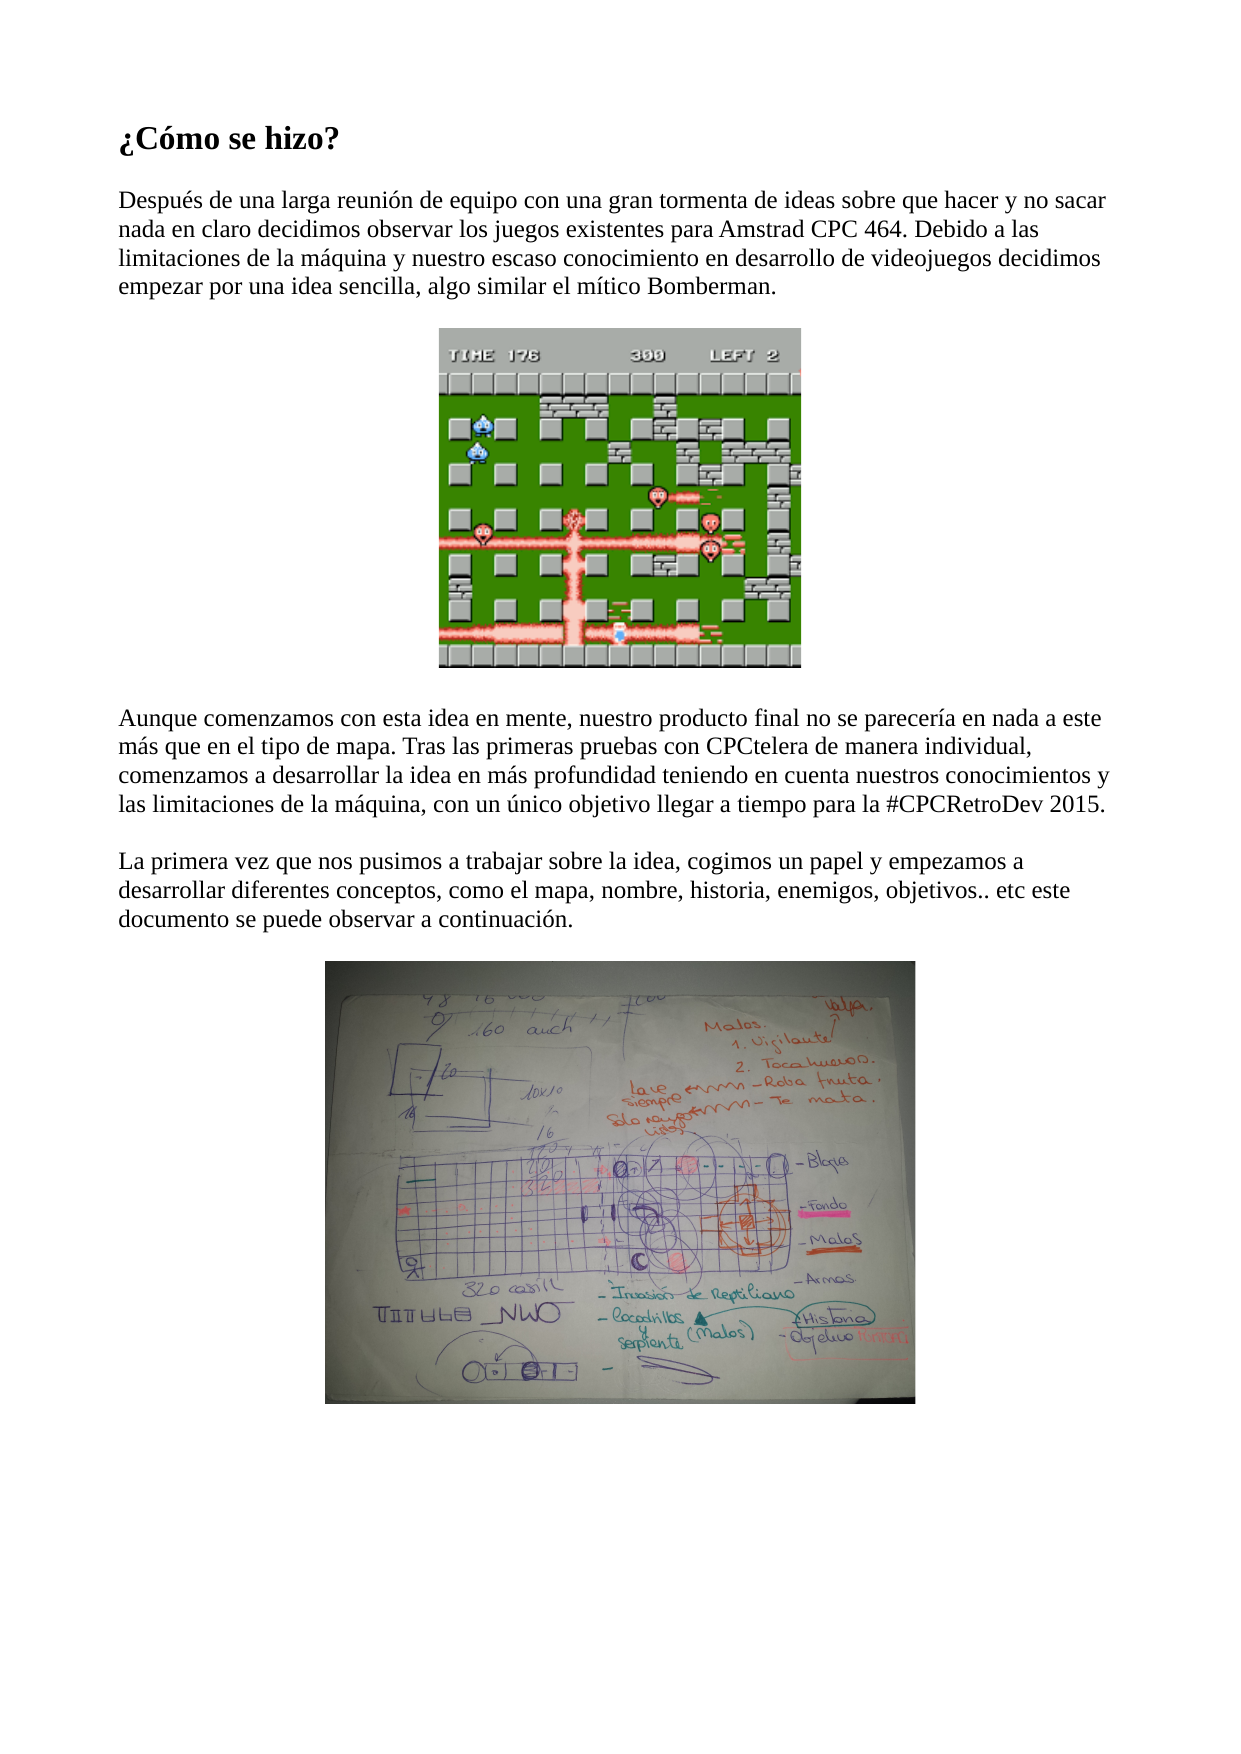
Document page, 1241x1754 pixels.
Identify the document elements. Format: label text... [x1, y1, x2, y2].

text Después de una larga reunión de equipo con una gran tormenta de ideas sobre que hacer y no sacar nada en claro decidimos observar los juegos existentes para Amstrad CPC 464. Debido a las limitaciones de la máquina y nuestro escaso conocimiento en desarrollo de videojuegos decidimos empezar por una idea sencilla, algo similar el mítico Bomberman. [118, 185, 1122, 300]
picture [325, 961, 916, 1404]
picture [438, 328, 802, 668]
text ¿Cómo se hizo? [118, 118, 1122, 156]
text Aunque comenzamos con esta idea en mente, nuestro producto final no se parecería en nada a este más que en el tipo de mapa. Tras las primeras pruebas con CPCtelera de manera individual, comenzamos a desarrollar la idea en más profundidad teniendo en cuenta nuestros conocimientos y las limitaciones de la máquina, con un único objetivo llegar a tiempo para la #CPCRetroDev 2015. [118, 703, 1122, 818]
text La primera vez que nos pusimos a trabajar sobre la idea, cogimos un papel y empezamos a desarrollar diferentes conceptos, como el mapa, nombre, historia, enemigos, objetivos.. etc este documento se puede observar a continuación. [118, 846, 1122, 933]
